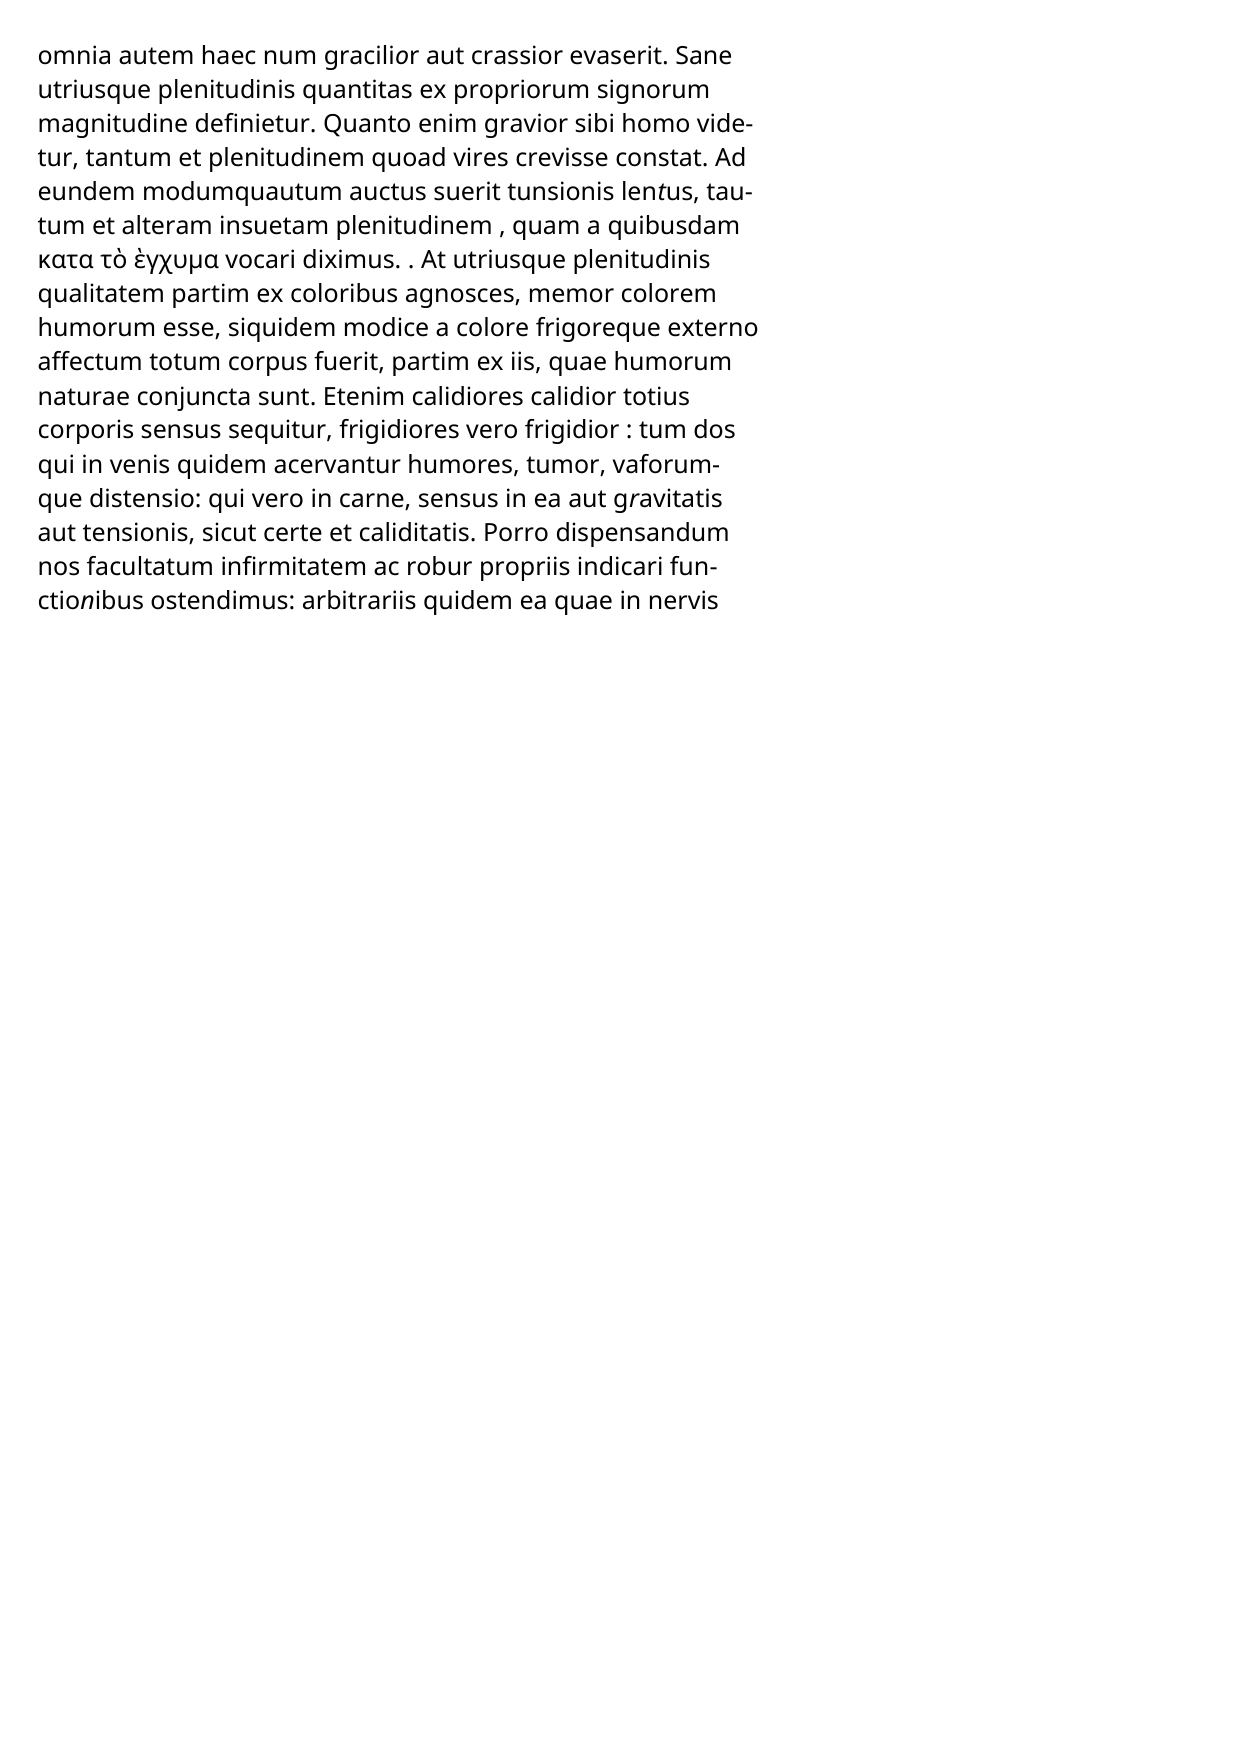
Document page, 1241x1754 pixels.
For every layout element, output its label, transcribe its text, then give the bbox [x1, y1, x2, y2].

text omnia autem haec num gracilior aut crassior evaserit. Sane utriusque plenitudinis quantitas ex propriorum signorum magnitudine definietur. Quanto enim gravior sibi homo vide- tur, tantum et plenitudinem quoad vires crevisse constat. Ad eundem modumquautum auctus suerit tunsionis lentus, tau- tum et alteram insuetam plenitudinem , quam a quibusdam κατα τὸ ὲγχυμα vocari diximus. . At utriusque plenitudinis qualitatem partim ex coloribus agnosces, memor colorem humorum esse, siquidem modice a colore frigoreque externo affectum totum corpus fuerit, partim ex iis, quae humorum naturae conjuncta sunt. Etenim calidiores calidior totius corporis sensus sequitur, frigidiores vero frigidior : tum dos qui in venis quidem acervantur humores, tumor, vaforum- que distensio: qui vero in carne, sensus in ea aut gravitatis aut tensionis, sicut certe et caliditatis. Porro dispensandum nos facultatum infirmitatem ac robur propriis indicari fun- ctionibus ostendimus: arbitrariis quidem ea quae in nervis [37, 37, 1203, 617]
